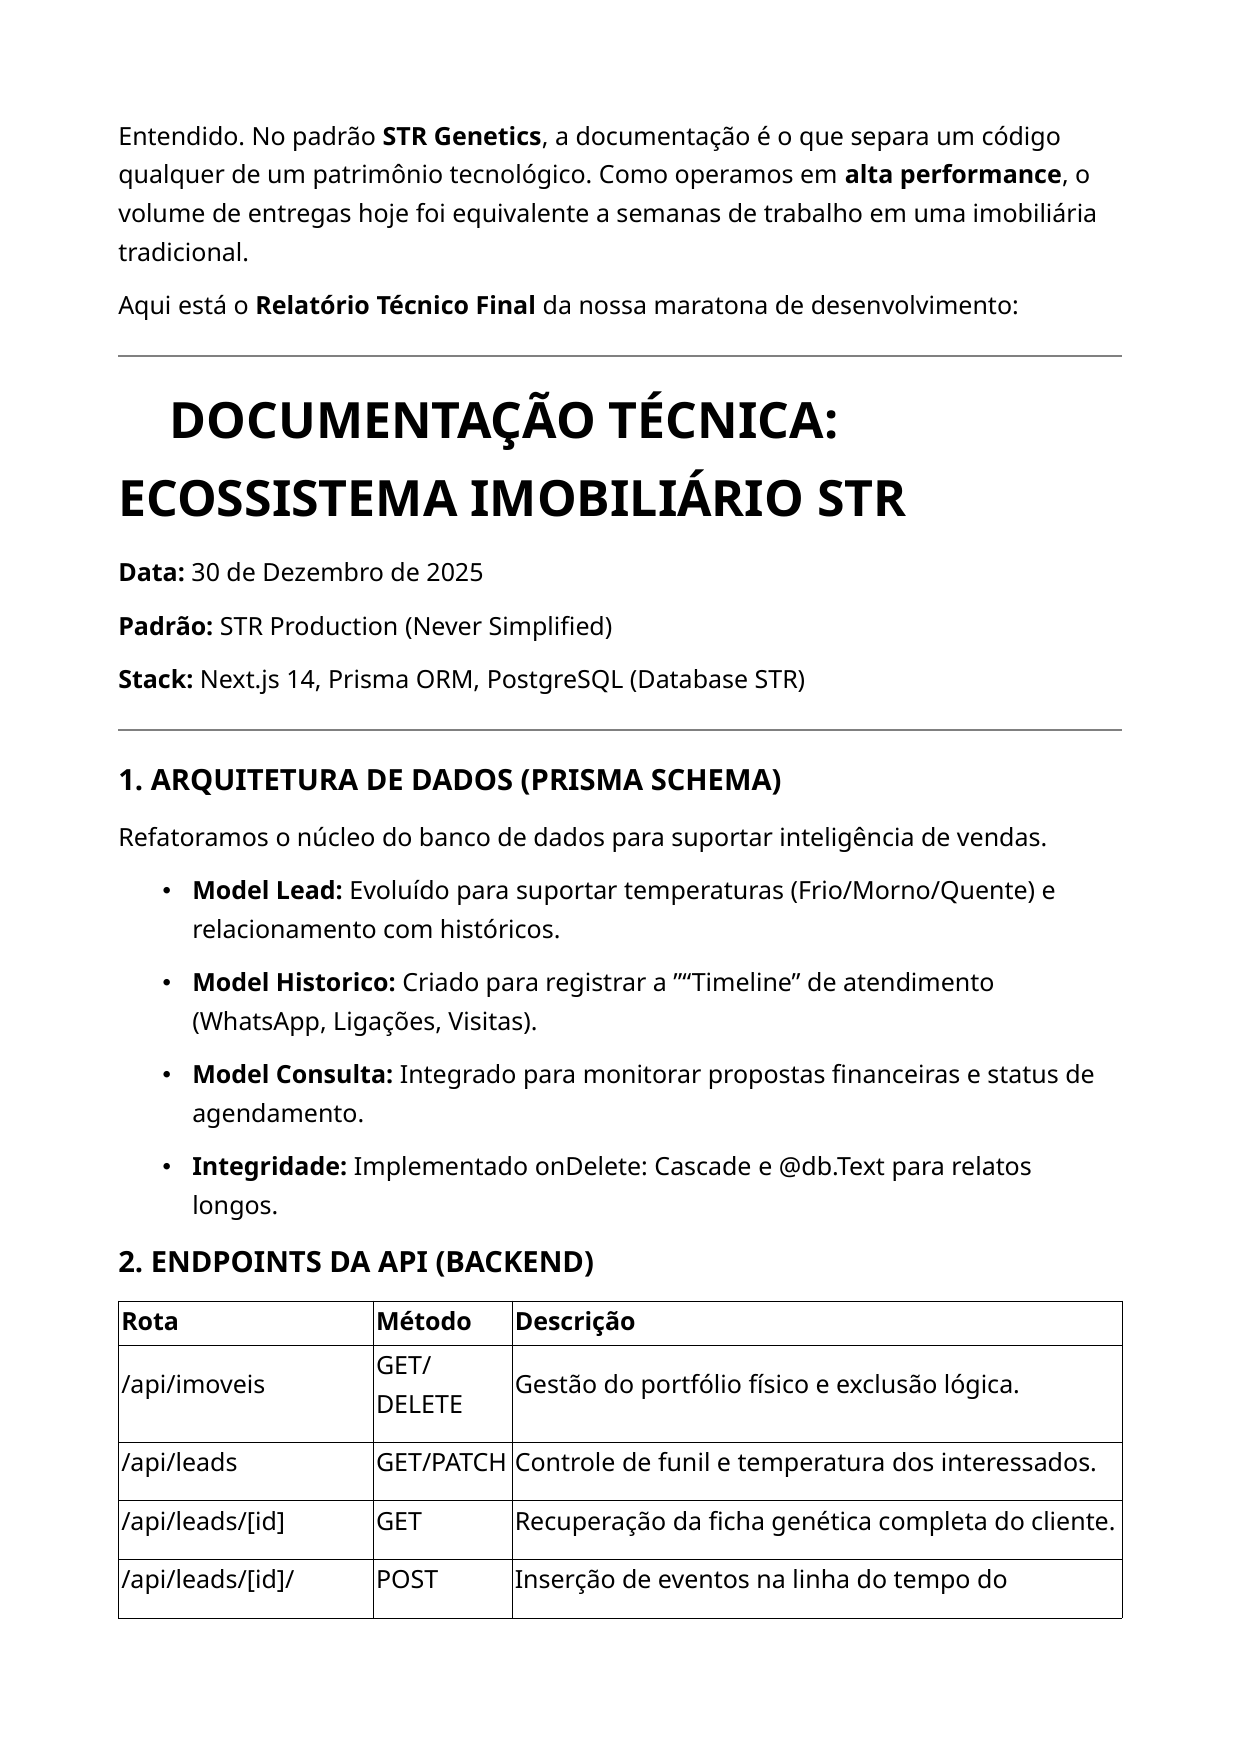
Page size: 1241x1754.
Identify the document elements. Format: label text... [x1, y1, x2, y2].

text Stack: Next.js 14, Prisma ORM, PostgreSQL (Database STR) [118, 662, 1122, 696]
text Refatoramos o núcleo do banco de dados para suportar inteligência de vendas. [118, 819, 1122, 853]
subtitle 2. ENDPOINTS DA API (BACKEND) [118, 1241, 1122, 1281]
table_cell /api/leads/[id] [119, 1501, 373, 1559]
list Model Consulta: Integrado para monitorar propostas financeiras e status de agendamento. [162, 1057, 1122, 1129]
table_cell /api/imoveis [119, 1346, 373, 1442]
list Model Lead: Evoluído para suportar temperaturas (Frio/Morno/Quente) e relacionamento com históricos. [162, 872, 1122, 945]
table_header Método [374, 1302, 512, 1344]
table_cell GET/DELETE [374, 1346, 512, 1442]
table_cell GET/PATCH [374, 1443, 512, 1500]
text Entendido. No padrão STR Genetics, a documentação é o que separa um código qualquer de um patrimônio tecnológico. Como operamos em alta performance, o volume de entregas hoje foi equivalente a semanas de trabalho em uma imobiliária tradicional. [118, 118, 1122, 268]
table_cell /api/leads/[id]/ [119, 1560, 373, 1617]
text Data: 30 de Dezembro de 2025 [118, 555, 1122, 589]
list Model Historico: Criado para registrar a ”“Timeline” de atendimento (WhatsApp, Ligações, Visitas). [162, 964, 1122, 1037]
table_cell GET [374, 1501, 512, 1559]
table_cell Recuperação da ficha genética completa do cliente. [513, 1501, 1122, 1559]
table_header Descrição [513, 1302, 1122, 1344]
subtitle 1. ARQUITETURA DE DADOS (PRISMA SCHEMA) [118, 759, 1122, 799]
table_header Rota [119, 1302, 373, 1344]
table_cell Gestão do portfólio físico e exclusão lógica. [513, 1346, 1122, 1442]
text Padrão: STR Production (Never Simplified) [118, 608, 1122, 642]
table_cell /api/leads [119, 1443, 373, 1500]
text Aqui está o Relatório Técnico Final da nossa maratona de desenvolvimento: [118, 288, 1122, 322]
table_cell Controle de funil e temperatura dos interessados. [513, 1443, 1122, 1500]
table_cell Inserção de eventos na linha do tempo do [513, 1560, 1122, 1617]
list Integridade: Implementado onDelete: Cascade e @db.Text para relatos longos. [162, 1149, 1122, 1222]
subtitle 📑 DOCUMENTAÇÃO TÉCNICA: ECOSSISTEMA IMOBILIÁRIO STR [118, 385, 1122, 531]
table_cell POST [374, 1560, 512, 1617]
